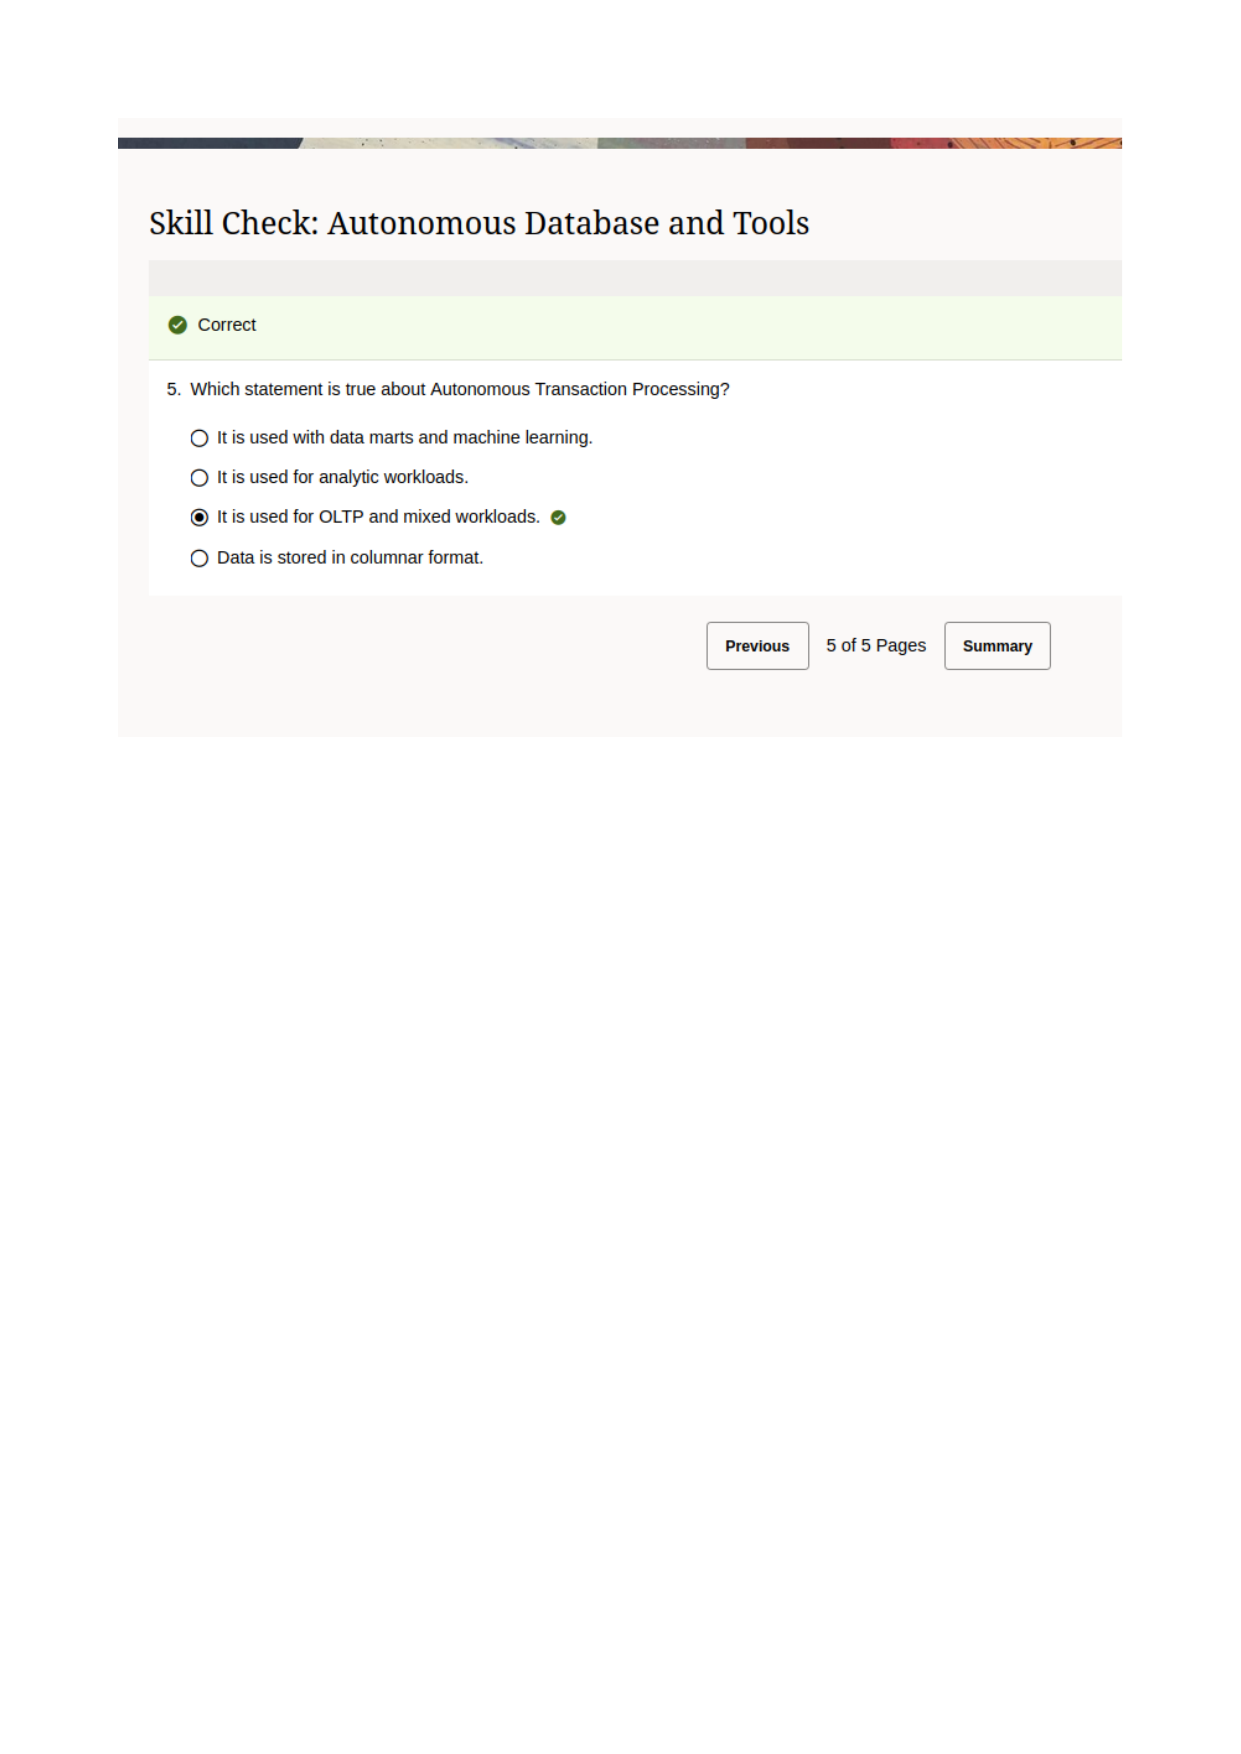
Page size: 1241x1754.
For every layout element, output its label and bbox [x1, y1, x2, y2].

picture [118, 118, 1123, 737]
